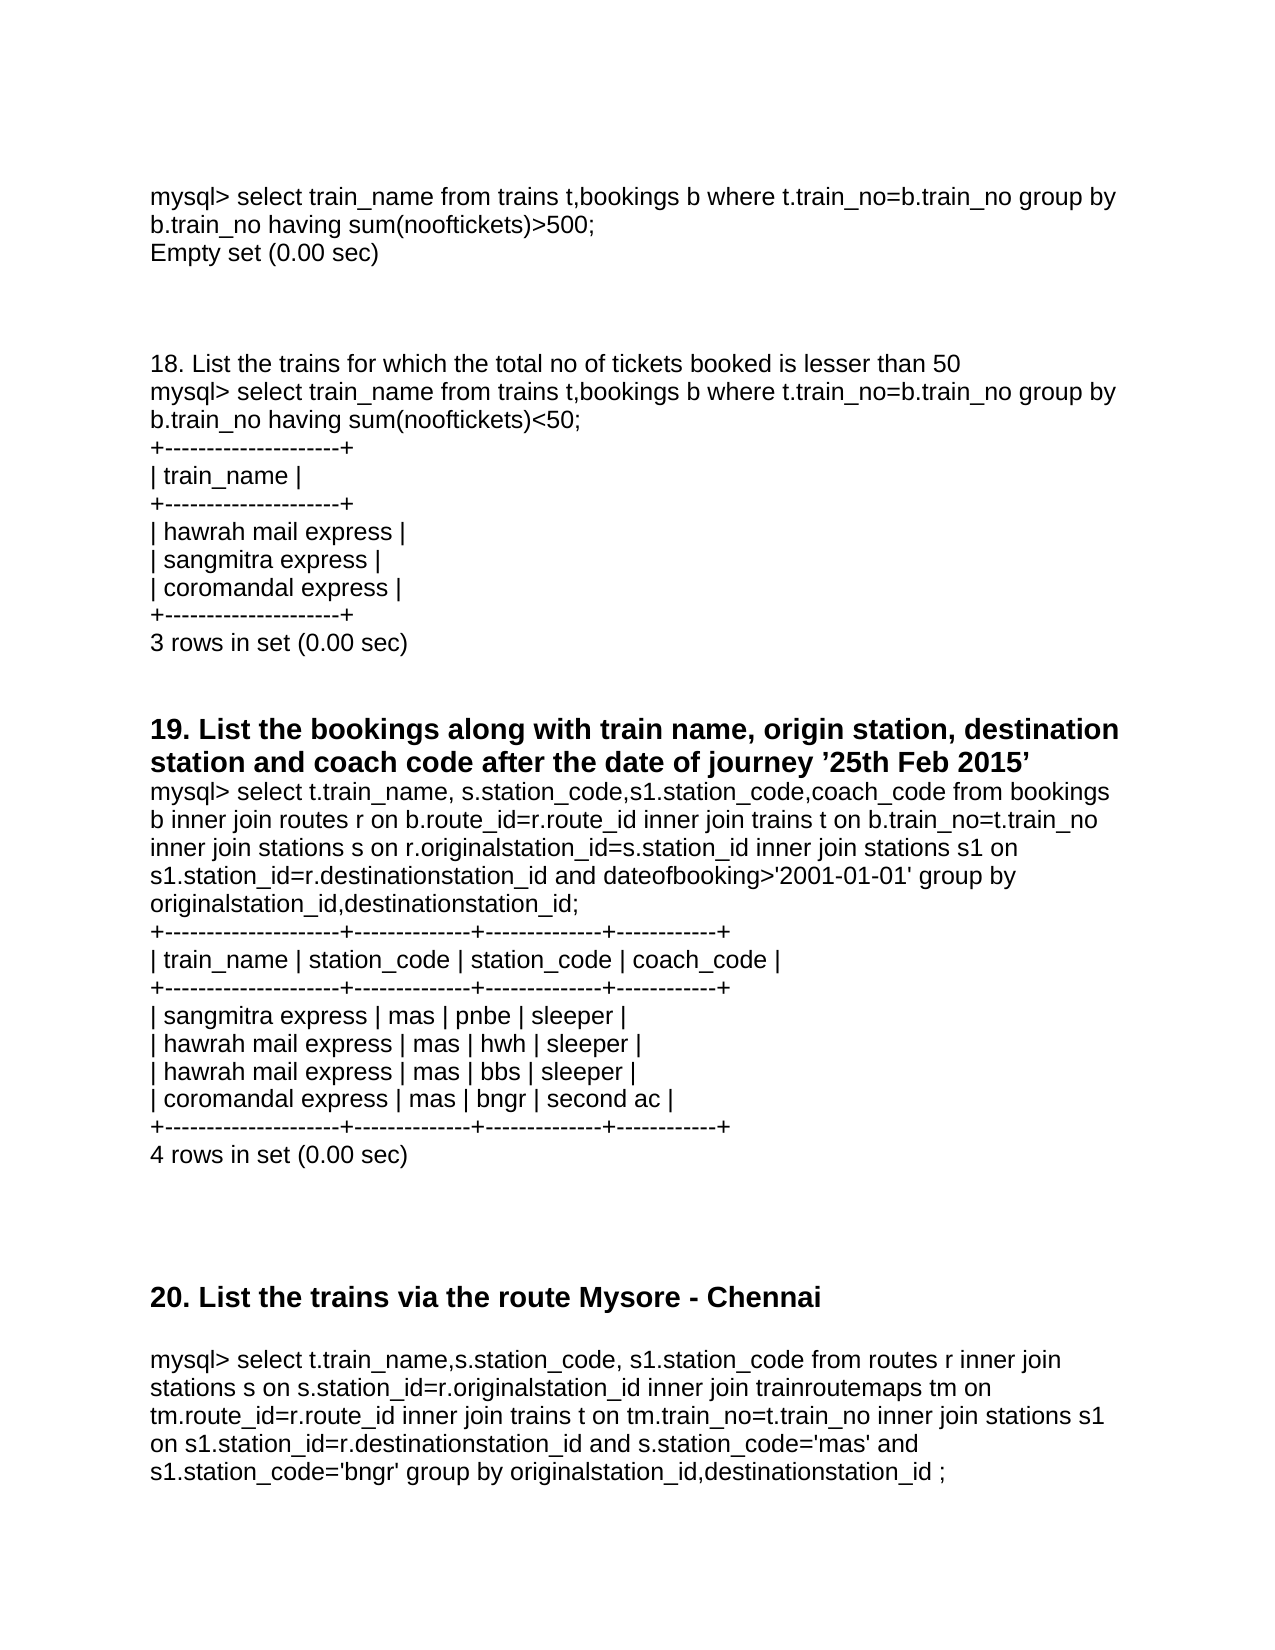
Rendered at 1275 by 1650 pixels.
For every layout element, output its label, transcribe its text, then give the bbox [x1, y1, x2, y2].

text Empty set (0.00 sec) [150, 238, 1125, 266]
text | train_name | station_code | station_code | coach_code | [150, 946, 1125, 974]
text mysql> select train_name from trains t,bookings b where t.train_no=b.train_no group by b.train_no having sum(nooftickets)<50; [150, 378, 1125, 434]
text 3 rows in set (0.00 sec) [150, 629, 1125, 657]
text +---------------------+--------------+--------------+------------+ [150, 918, 1125, 946]
text +---------------------+ [150, 434, 1125, 462]
text | coromandal express | [150, 573, 1125, 601]
text | hawrah mail express | mas | hwh | sleeper | [150, 1029, 1125, 1057]
text | sangmitra express | mas | pnbe | sleeper | [150, 1002, 1125, 1029]
text | hawrah mail express | [150, 518, 1125, 546]
text +---------------------+--------------+--------------+------------+ [150, 1113, 1125, 1141]
text | train_name | [150, 462, 1125, 490]
text 20. List the trains via the route Mysore - Chennai [150, 1281, 1125, 1313]
text mysql> select train_name from trains t,bookings b where t.train_no=b.train_no group by b.train_no having sum(nooftickets)>500; [150, 183, 1125, 238]
text | coromandal express | mas | bngr | second ac | [150, 1085, 1125, 1113]
text 4 rows in set (0.00 sec) [150, 1141, 1125, 1169]
text mysql> select t.train_name, s.station_code,s1.station_code,coach_code from bookings b inner join routes r on b.route_id=r.route_id inner join trains t on b.train_no=t.train_no inner join stations s on r.originalstation_id=s.station_id inner join stations s1 on s1.station_id=r.destinationstation_id and dateofbooking>'2001-01-01' group by originalstation_id,destinationstation_id; [150, 778, 1125, 918]
text +---------------------+ [150, 601, 1125, 629]
text 18. List the trains for which the total no of tickets booked is lesser than 50 [150, 350, 1125, 378]
text 19. List the bookings along with train name, origin station, destination station and coach code after the date of journey ’25th Feb 2015’ [150, 713, 1125, 778]
text mysql> select t.train_name,s.station_code, s1.station_code from routes r inner join stations s on s.station_id=r.originalstation_id inner join trainroutemaps tm on tm.route_id=r.route_id inner join trains t on tm.train_no=t.train_no inner join stations s1 on s1.station_id=r.destinationstation_id and s.station_code='mas' and s1.station_code='bngr' group by originalstation_id,destinationstation_id ; [150, 1346, 1125, 1486]
text +---------------------+--------------+--------------+------------+ [150, 974, 1125, 1002]
text | sangmitra express | [150, 546, 1125, 573]
text | hawrah mail express | mas | bbs | sleeper | [150, 1057, 1125, 1085]
text +---------------------+ [150, 490, 1125, 518]
